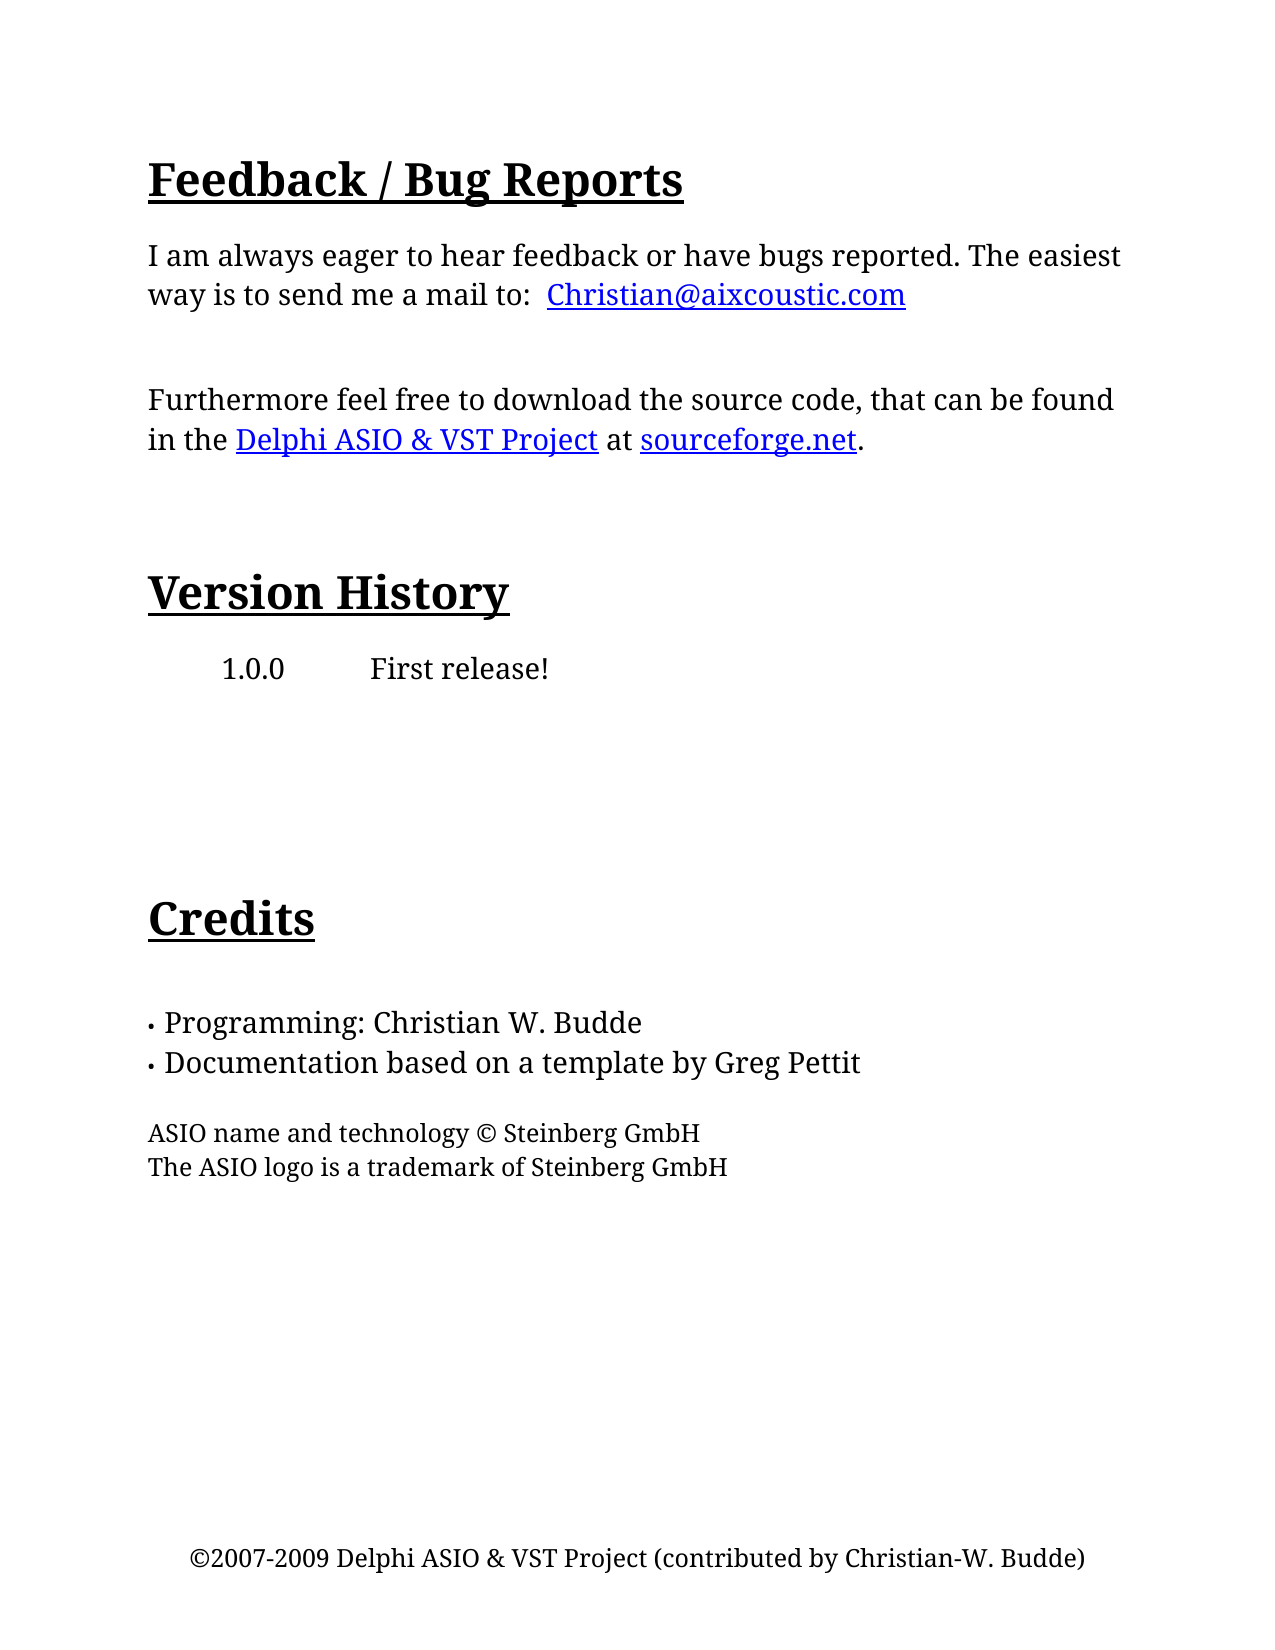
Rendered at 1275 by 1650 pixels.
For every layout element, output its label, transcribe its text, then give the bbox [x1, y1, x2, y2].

list First release! [221, 648, 1127, 688]
text way is to send me a mail to: Christian@aixcoustic.com [148, 275, 1127, 314]
subtitle Feedback / Bug Reports [148, 148, 1127, 210]
text • Programming: Christian W. Budde [148, 1002, 1127, 1042]
text I am always eager to hear feedback or have bugs reported. The easiest [148, 235, 1127, 275]
subtitle Credits [148, 886, 1127, 948]
subtitle Version History [148, 561, 1127, 623]
text • Documentation based on a template by Greg Pettit [148, 1042, 1127, 1082]
text Furthermore feel free to download the source code, that can be found in the Delphi ASIO & VST Project at sourceforge.net. [148, 379, 1127, 458]
text The ASIO logo is a trademark of Steinberg GmbH [148, 1150, 1127, 1184]
text ASIO name and technology © Steinberg GmbH [148, 1116, 1127, 1150]
